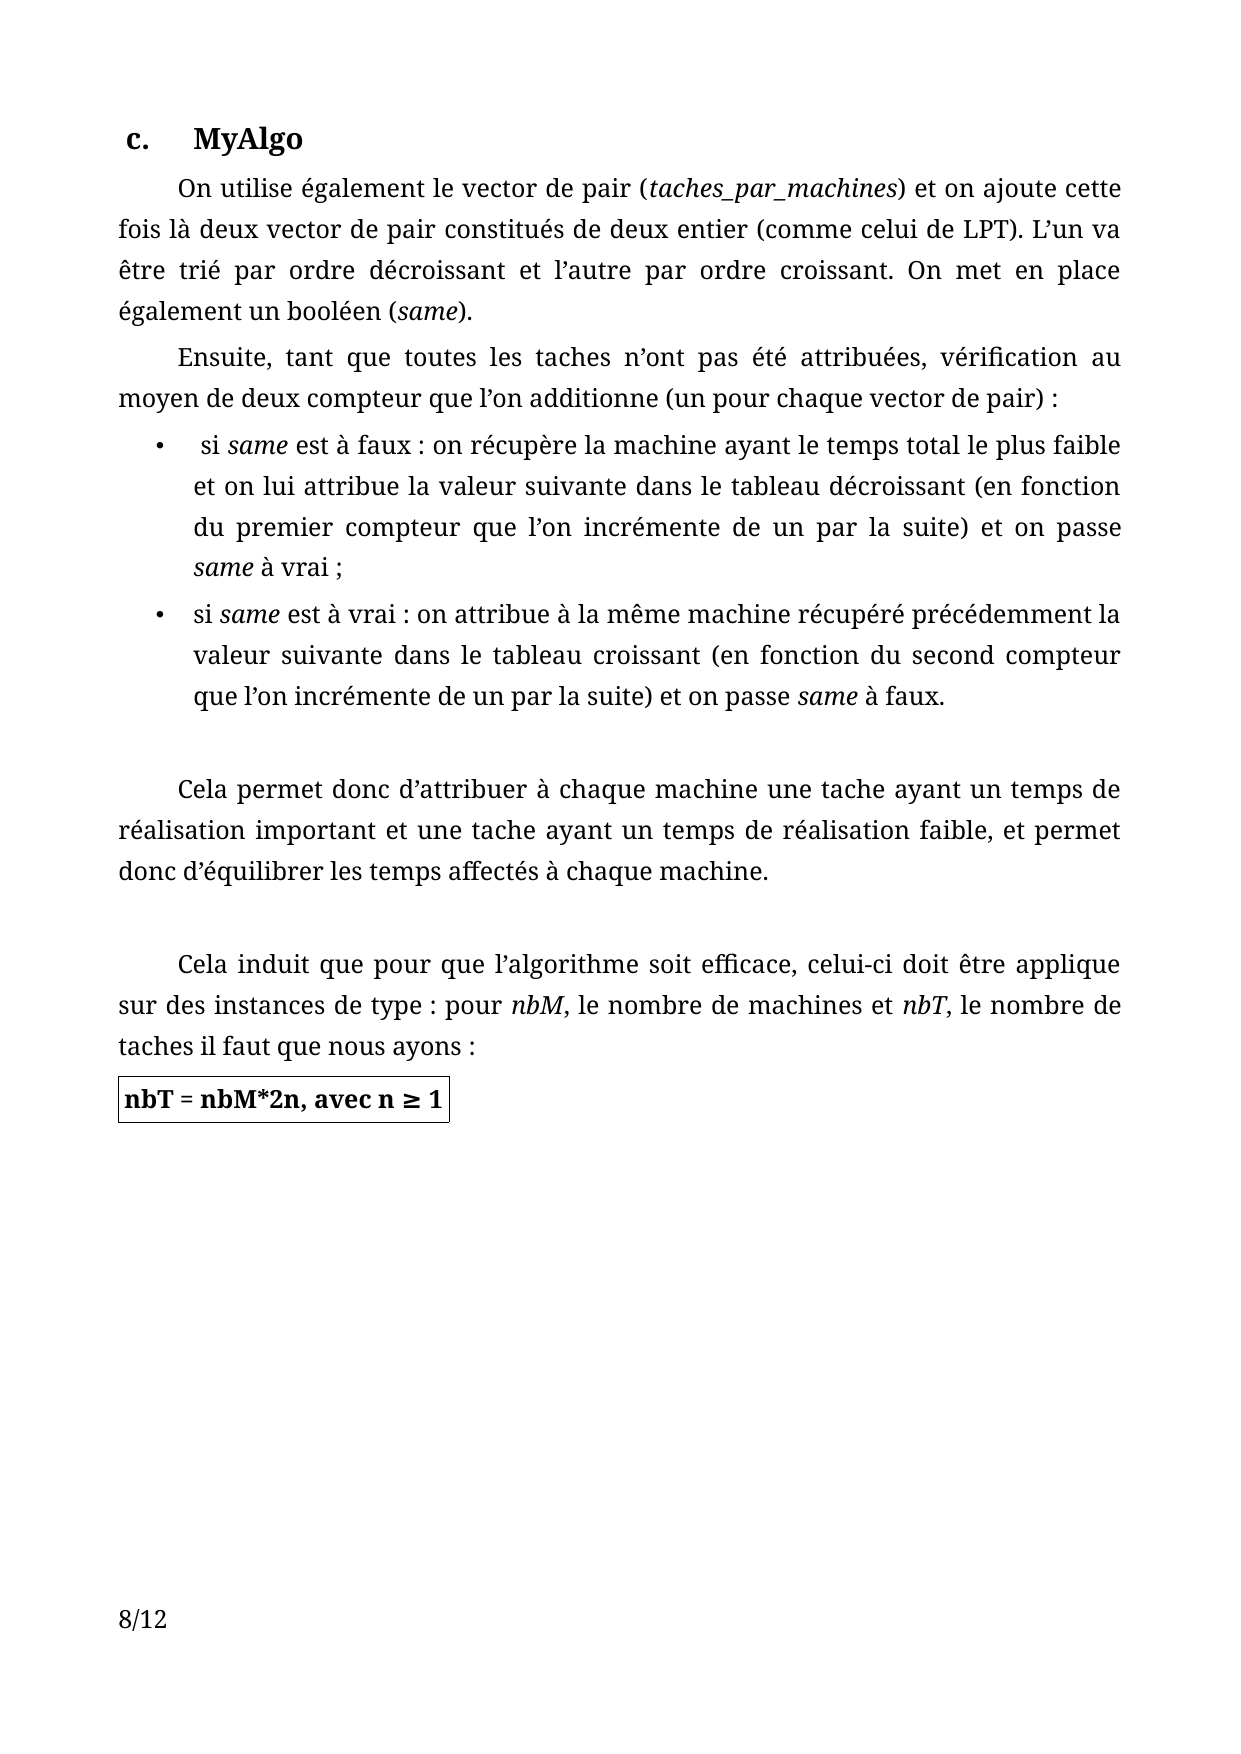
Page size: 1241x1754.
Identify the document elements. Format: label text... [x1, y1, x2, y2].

text Cela induit que pour que l’algorithme soit efficace, celui-ci doit être applique sur des instances de type : pour nbM, le nombre de machines et nbT, le nombre de taches il faut que nous ayons : [118, 947, 1122, 1063]
text Cela permet donc d’attribuer à chaque machine une tache ayant un temps de réalisation important et une tache ayant un temps de réalisation faible, et permet donc d’équilibrer les temps affectés à chaque machine. [118, 772, 1122, 888]
list si same est à faux : on récupère la machine ayant le temps total le plus faible et on lui attribue la valeur suivante dans le tableau décroissant (en fonction du premier compteur que l’on incrémente de un par la suite) et on passe same à vrai ; [156, 427, 1122, 584]
subtitle MyAlgo [118, 118, 1122, 158]
text [450, 1076, 1122, 1122]
text Ensuite, tant que toutes les taches n’ont pas été attribuées, vérification au moyen de deux compteur que l’on additionne (un pour chaque vector de pair) : [118, 340, 1122, 415]
text On utilise également le vector de pair (taches_par_machines) et on ajoute cette fois là deux vector de pair constitués de deux entier (comme celui de LPT). L’un va être trié par ordre décroissant et l’autre par ordre croissant. On met en place également un booléen (same). [118, 171, 1122, 327]
text nbT = nbM*2n, avec n ≥ 1 [119, 1077, 449, 1122]
list si same est à vrai : on attribue à la même machine récupéré précédemment la valeur suivante dans le tableau croissant (en fonction du second compteur que l’on incrémente de un par la suite) et on passe same à faux. [156, 597, 1122, 712]
